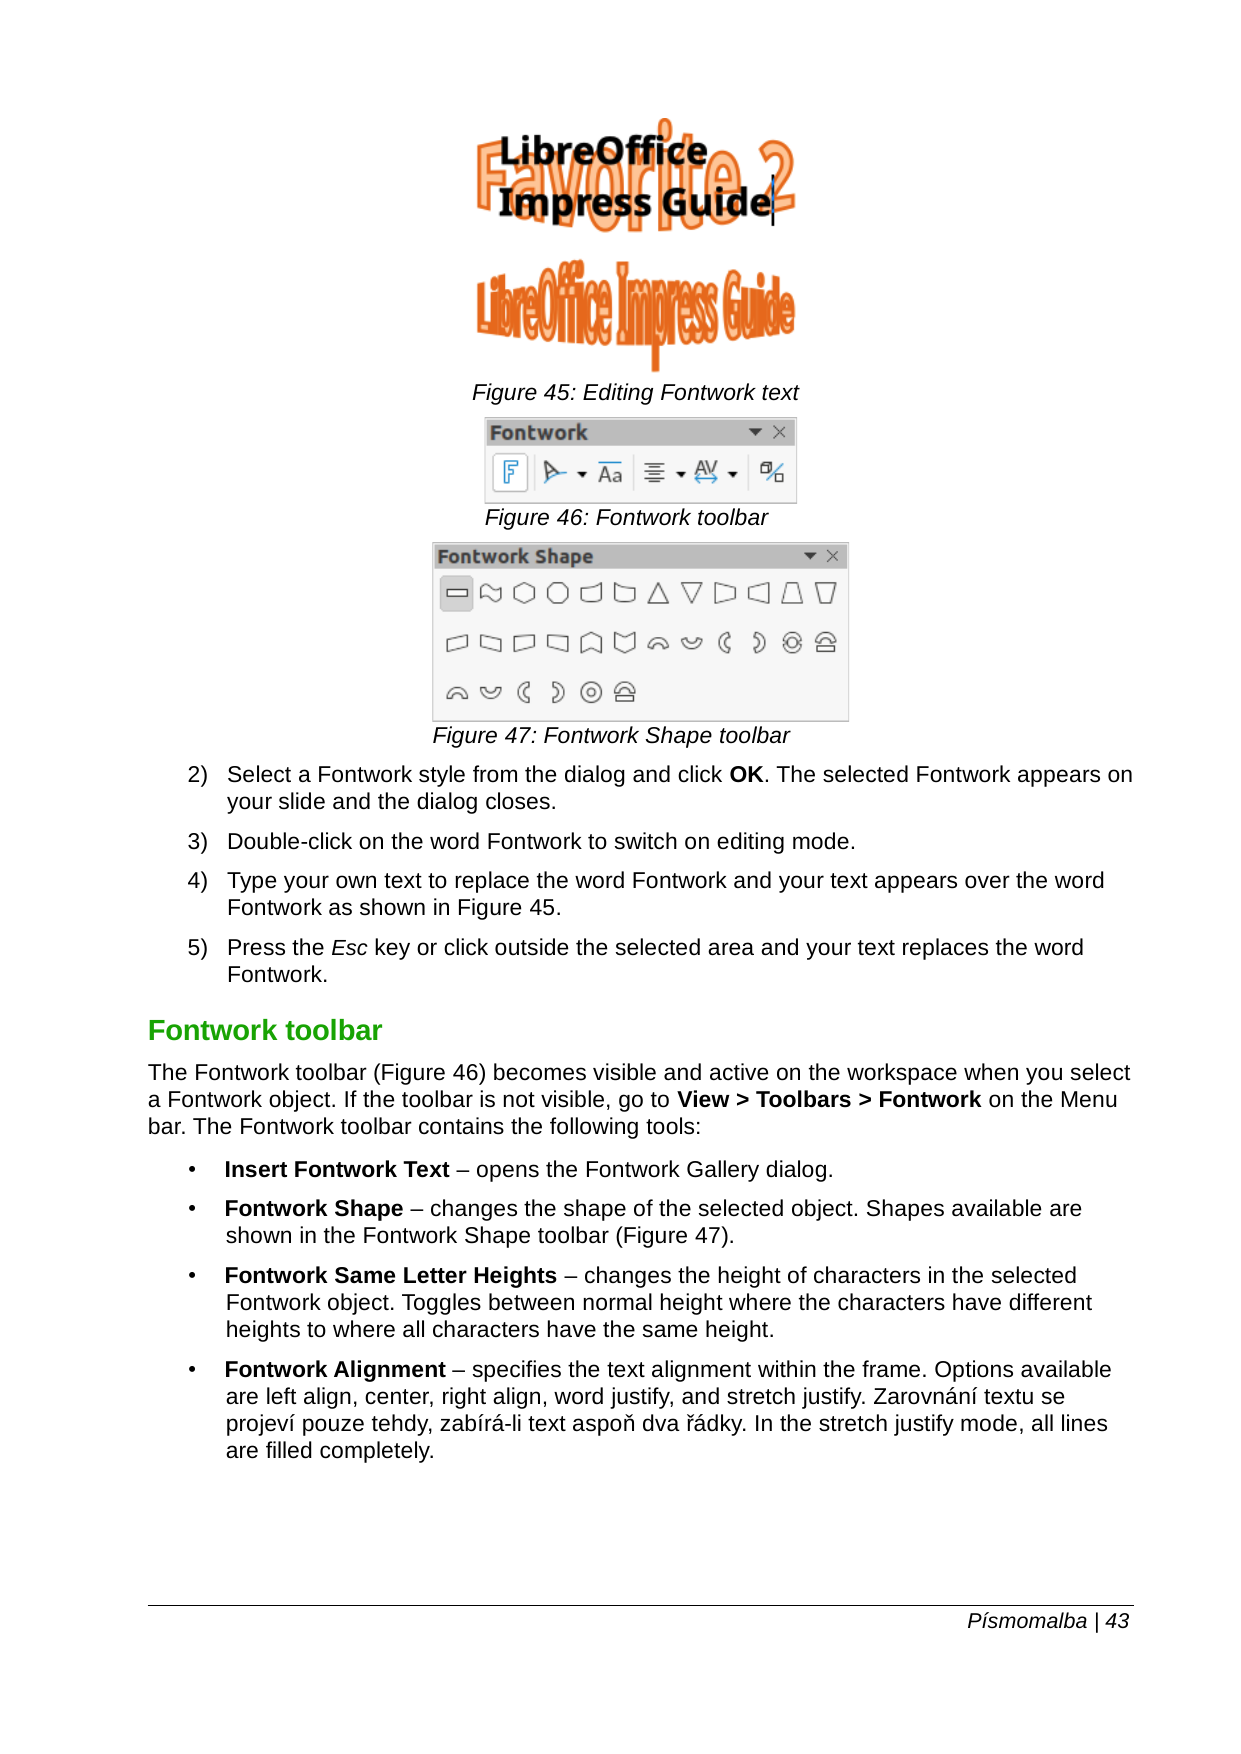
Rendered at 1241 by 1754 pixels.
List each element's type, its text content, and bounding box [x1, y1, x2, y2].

list Fontwork Shape – changes the shape of the selected object. Shapes available are shown in the Fontwork Shape toolbar (Figure 47). [185, 1192, 1134, 1249]
list Insert Fontwork Text – opens the Fontwork Gallery dialog. [185, 1152, 1134, 1182]
list Double-click on the word Fontwork to switch on editing mode. [208, 827, 1134, 854]
text Figure 47: Fontwork Shape toolbar [432, 722, 849, 748]
picture [471, 118, 810, 379]
text Figure 46: Fontwork toolbar [484, 504, 797, 530]
list Select a Fontwork style from the dialog and click OK. The selected Fontwork appears on your slide and the dialog closes. [208, 760, 1134, 814]
text Figure 45: Editing Fontwork text [472, 379, 810, 406]
text The Fontwork toolbar (Figure 46) becomes visible and active on the workspace when you select a Fontwork object. If the toolbar is not visible, go to View > Toolbars > Fontwork on the Menu bar. The Fontwork toolbar contains the following tools: [148, 1058, 1134, 1140]
picture [432, 542, 850, 722]
picture [484, 417, 798, 504]
list Press the Esc key or click outside the selected area and your text replaces the word Fontwork. [208, 933, 1134, 987]
list Fontwork Same Letter Heights – changes the height of characters in the selected Fontwork object. Toggles between normal height where the characters have different heights to where all characters have the same height. [185, 1258, 1134, 1343]
list Type your own text to replace the word Fontwork and your text appears over the word Fontwork as shown in Figure 45. [208, 867, 1134, 921]
list Fontwork Alignment – specifies the text alignment within the frame. Options available are left align, center, right align, word justify, and stretch justify. Zarovnání textu se projeví pouze tehdy, zabírá-li text aspoň dva řádky. In the stretch justify mode, all lines are filled completely. [185, 1352, 1134, 1466]
subtitle Fontwork toolbar [148, 1012, 1134, 1046]
